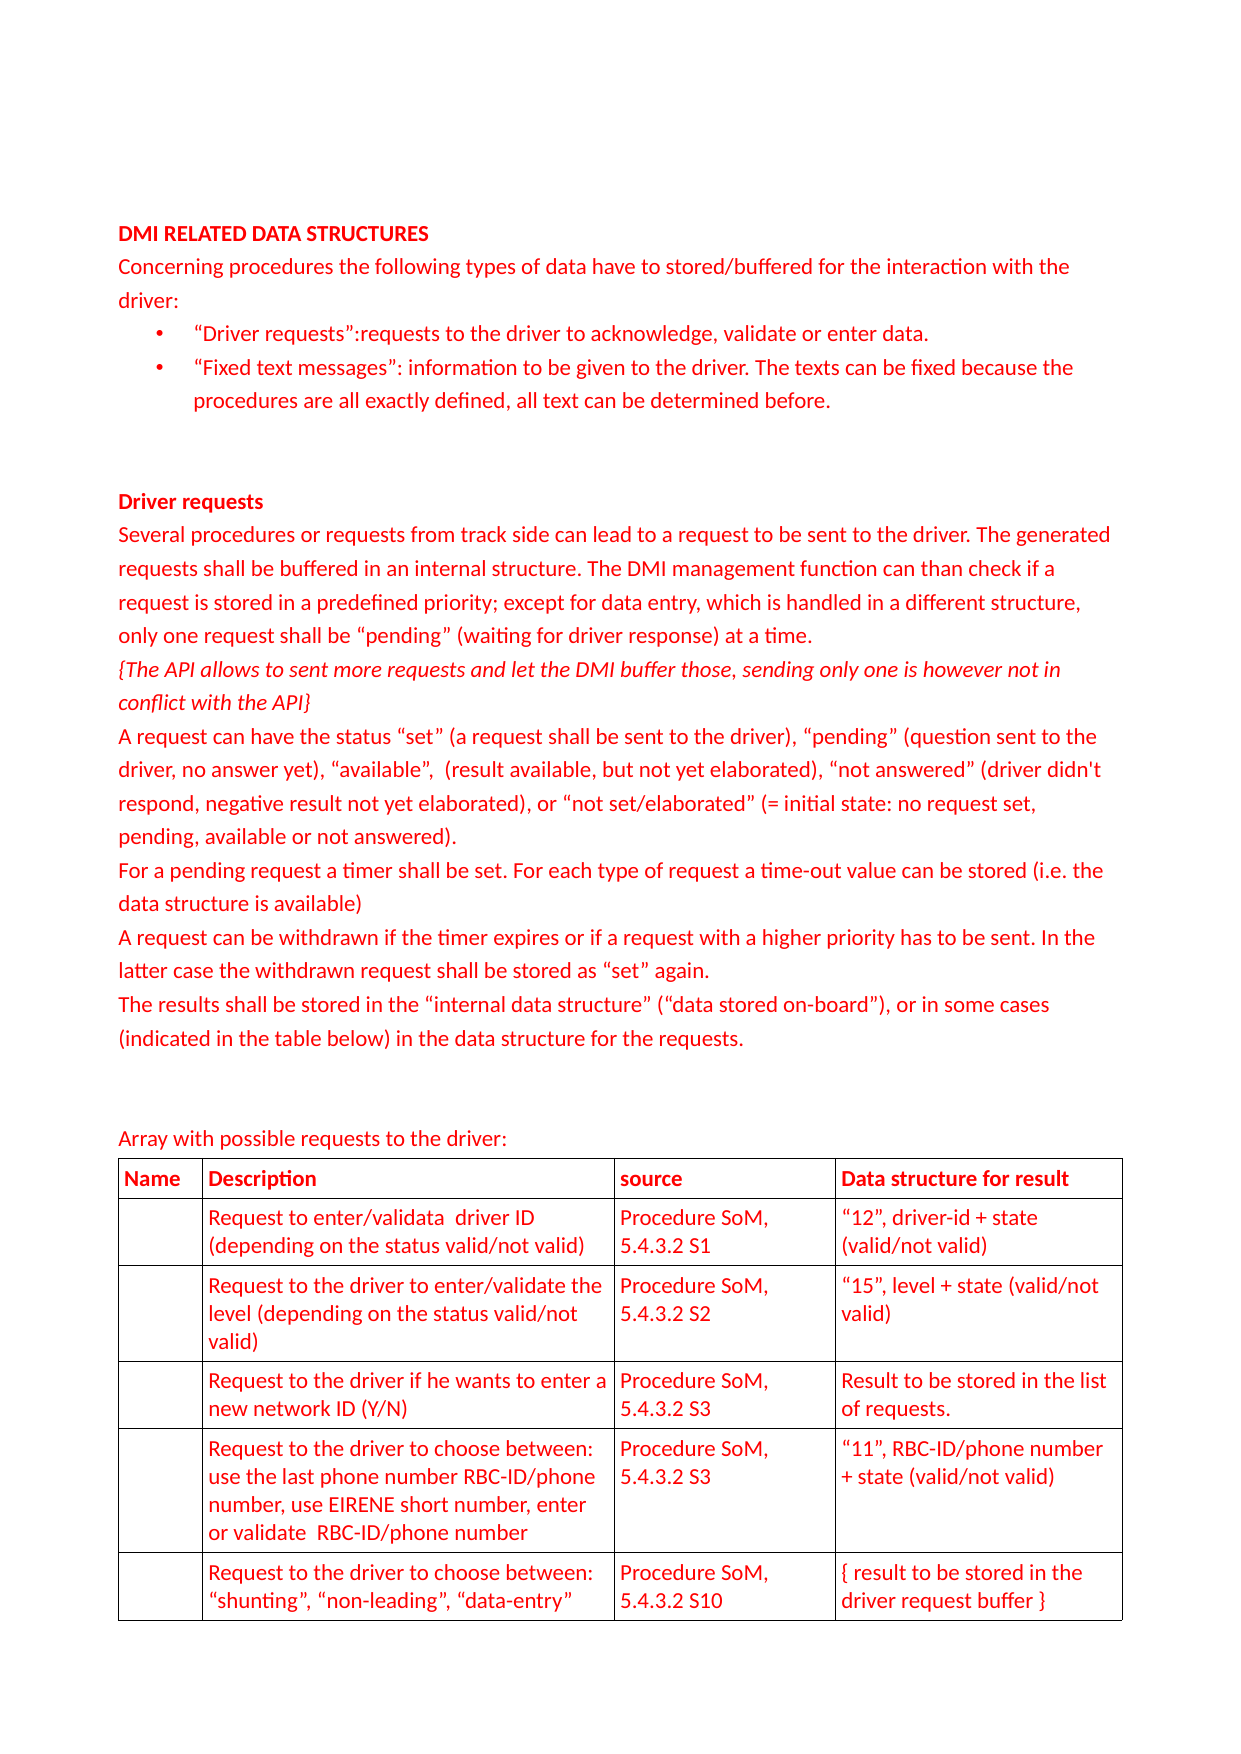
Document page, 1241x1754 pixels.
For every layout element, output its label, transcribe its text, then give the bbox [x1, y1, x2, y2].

text A request can be withdrawn if the timer expires or if a request with a higher priority has to be sent. In the latter case the withdrawn request shall be stored as “set” again. [118, 923, 1122, 985]
table_cell Request to the driver if he wants to enter a new network ID (Y/N) [203, 1362, 614, 1428]
table_header source [615, 1159, 835, 1197]
table_cell Request to the driver to choose between: use the last phone number RBC-ID/phone number, use EIRENE short number, enter or validate RBC-ID/phone number [203, 1429, 614, 1552]
text For a pending request a timer shall be set. For each type of request a time-out value can be stored (i.e. the data structure is available) [118, 856, 1122, 918]
table_cell Request to the driver to enter/validate the level (depending on the status valid/not valid) [203, 1266, 614, 1361]
table_cell Procedure SoM, 5.4.3.2 S3 [615, 1362, 835, 1428]
table_header Data structure for result [836, 1159, 1122, 1197]
table_cell Request to the driver to choose between: “shunting”, “non-leading”, “data-entry” [203, 1553, 614, 1619]
text A request can have the status “set” (a request shall be sent to the driver), “pending” (question sent to the driver, no answer yet), “available”, (result available, but not yet elaborated), “not answered” (driver didn't respond, negative result not yet elaborated), or “not set/elaborated” (= initial state: no request set, pending, available or not answered). [118, 722, 1122, 851]
text Driver requests [118, 487, 1122, 515]
table_header Description [203, 1159, 614, 1197]
table_cell Procedure SoM, 5.4.3.2 S1 [615, 1199, 835, 1265]
text Array with possible requests to the driver: [118, 1124, 1122, 1152]
text Several procedures or requests from track side can lead to a request to be sent to the driver. The generated requests shall be buffered in an internal structure. The DMI management function can than check if a request is stored in a predefined priority; except for data entry, which is handled in a different structure, only one request shall be “pending” (waiting for driver response) at a time. [118, 521, 1122, 649]
list “Fixed text messages”: information to be given to the driver. The texts can be fixed because the procedures are all exactly defined, all text can be determined before. [156, 353, 1122, 414]
table_cell [119, 1362, 202, 1428]
table_cell “11”, RBC-ID/phone number + state (valid/not valid) [836, 1429, 1122, 1552]
table_cell Request to enter/validata driver ID (depending on the status valid/not valid) [203, 1199, 614, 1265]
text {The API allows to sent more requests and let the DMI buffer those, sending only one is however not in conflict with the API} [118, 655, 1122, 716]
table_cell [119, 1199, 202, 1265]
table_cell Procedure SoM, 5.4.3.2 S2 [615, 1266, 835, 1361]
table_header Name [119, 1159, 202, 1197]
table_cell { result to be stored in the driver request buffer } [836, 1553, 1122, 1619]
table_cell Procedure SoM, 5.4.3.2 S10 [615, 1553, 835, 1619]
text DMI RELATED DATA STRUCTURES [118, 219, 1122, 247]
table_cell [119, 1266, 202, 1361]
table_cell “12”, driver-id + state (valid/not valid) [836, 1199, 1122, 1265]
table_cell Result to be stored in the list of requests. [836, 1362, 1122, 1428]
table_cell [119, 1429, 202, 1552]
text Concerning procedures the following types of data have to stored/buffered for the interaction with the driver: [118, 252, 1122, 314]
table_cell [119, 1553, 202, 1619]
table_cell “15”, level + state (valid/not valid) [836, 1266, 1122, 1361]
text The results shall be stored in the “internal data structure” (“data stored on-board”), or in some cases (indicated in the table below) in the data structure for the requests. [118, 990, 1122, 1052]
table_cell Procedure SoM, 5.4.3.2 S3 [615, 1429, 835, 1552]
list “Driver requests”:requests to the driver to acknowledge, validate or enter data. [156, 319, 1122, 347]
